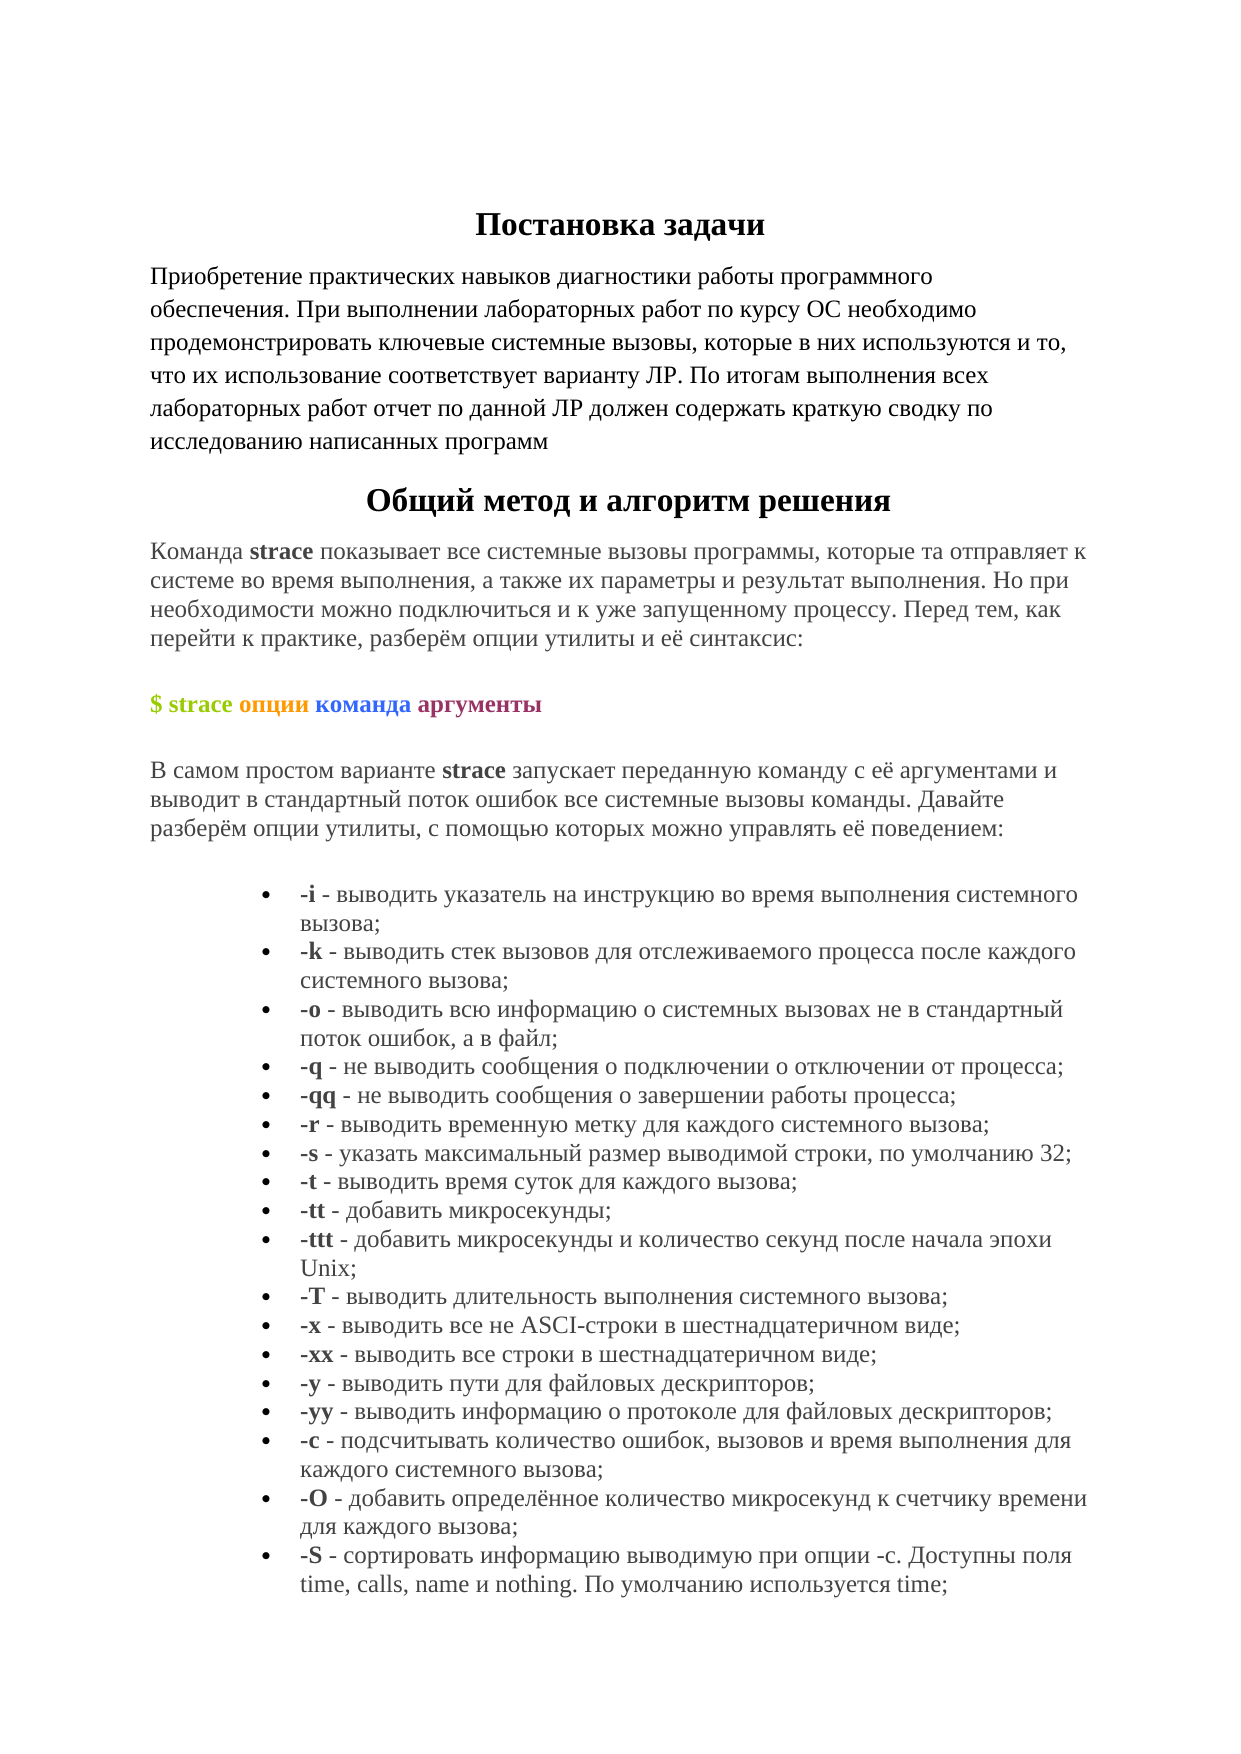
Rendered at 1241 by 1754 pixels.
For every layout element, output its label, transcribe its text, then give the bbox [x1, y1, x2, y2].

text $ strace опции команда аргументы [150, 689, 1090, 718]
list -xx - выводить все строки в шестнадцатеричном виде; [262, 1339, 1090, 1368]
text Общий метод и алгоритм решения [168, 480, 1072, 518]
list -r - выводить временную метку для каждого системного вызова; [262, 1109, 1090, 1138]
list -S - сортировать информацию выводимую при опции -c. Доступны поля time, calls, name и nothing. По умолчанию используется time; [262, 1540, 1090, 1598]
list -k - выводить стек вызовов для отслеживаемого процесса после каждого системного вызова; [262, 936, 1090, 994]
list -t - выводить время суток для каждого вызова; [262, 1166, 1090, 1195]
list -q - не выводить сообщения о подключении о отключении от процесса; [262, 1051, 1090, 1080]
text Команда strace показывает все системные вызовы программы, которые та отправляет к системе во время выполнения, а также их параметры и результат выполнения. Но при необходимости можно подключиться и к уже запущенному процессу. Перед тем, как перейти к практике, разберём опции утилиты и её синтаксис: [150, 536, 1090, 651]
list -y - выводить пути для файловых дескрипторов; [262, 1368, 1090, 1396]
list -i - выводить указатель на инструкцию во время выполнения системного вызова; [262, 879, 1090, 936]
list -T - выводить длительность выполнения системного вызова; [262, 1281, 1090, 1310]
list -tt - добавить микросекунды; [262, 1195, 1090, 1224]
list -O - добавить определённое количество микросекунд к счетчику времени для каждого вызова; [262, 1483, 1090, 1540]
text Приобретение практических навыков диагностики работы программного обеспечения. При выполнении лабораторных работ по курсу ОС необходимо продемонстрировать ключевые системные вызовы, которые в них используются и то, что их использование соответствует варианту ЛР. По итогам выполнения всех лабораторных работ отчет по данной ЛР должен содержать краткую сводку по исследованию написанных программ [150, 261, 1072, 455]
list -s - указать максимальный размер выводимой строки, по умолчанию 32; [262, 1138, 1090, 1166]
list -c - подсчитывать количество ошибок, вызовов и время выполнения для каждого системного вызова; [262, 1425, 1090, 1483]
list -o - выводить всю информацию о системных вызовах не в стандартный поток ошибок, а в файл; [262, 994, 1090, 1051]
list -yy - выводить информацию о протоколе для файловых дескрипторов; [262, 1396, 1090, 1425]
list -x - выводить все не ASCI-строки в шестнадцатеричном виде; [262, 1310, 1090, 1339]
text Постановка задачи [168, 204, 1072, 243]
text В самом простом варианте strace запускает переданную команду с её аргументами и выводит в стандартный поток ошибок все системные вызовы команды. Давайте разберём опции утилиты, с помощью которых можно управлять её поведением: [150, 755, 1090, 841]
list -ttt - добавить микросекунды и количество секунд после начала эпохи Unix; [262, 1224, 1090, 1281]
list -qq - не выводить сообщения о завершении работы процесса; [262, 1080, 1090, 1109]
